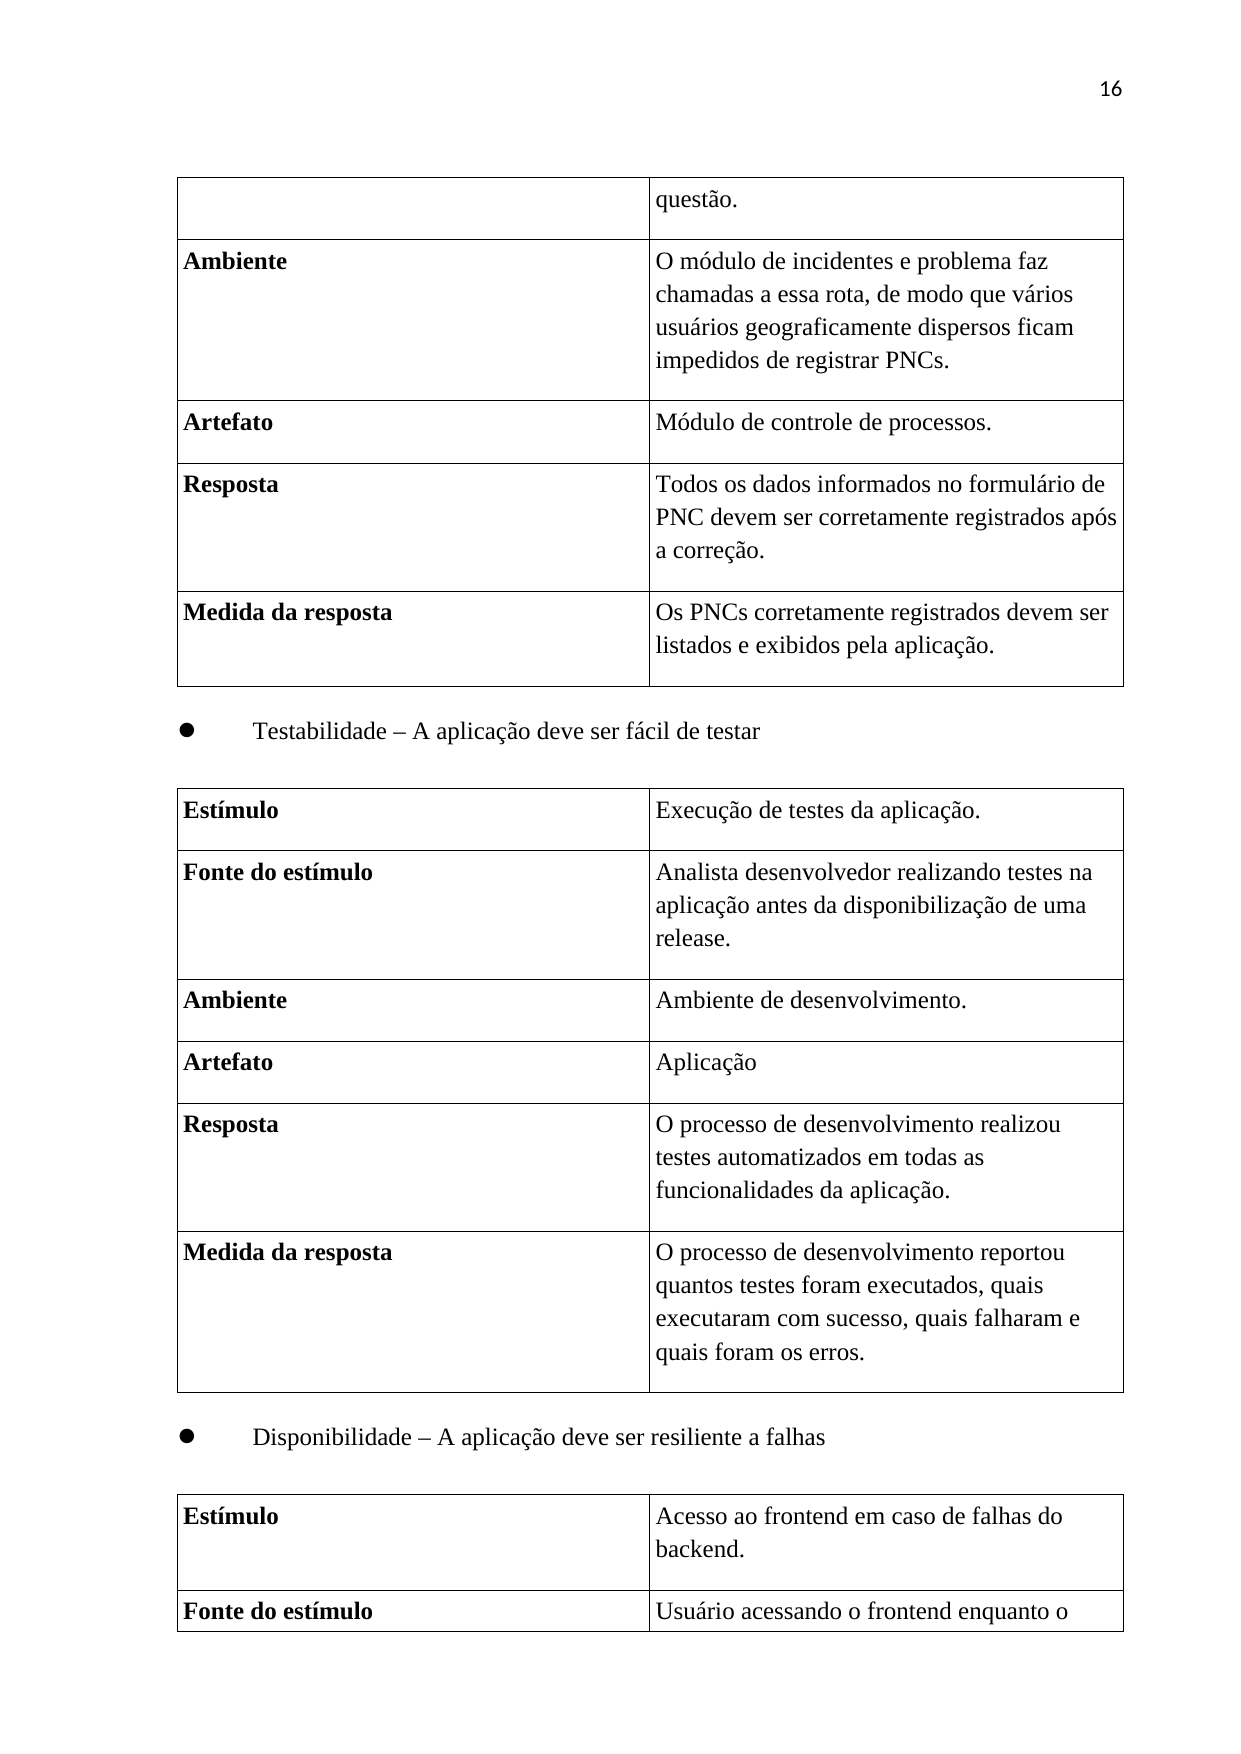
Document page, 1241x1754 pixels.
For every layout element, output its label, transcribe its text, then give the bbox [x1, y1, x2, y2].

table_cell Ambiente [178, 980, 649, 1041]
table_cell O processo de desenvolvimento realizou testes automatizados em todas as funcionalidades da aplicação. [650, 1104, 1123, 1231]
table_cell Os PNCs corretamente registrados devem ser listados e exibidos pela aplicação. [650, 592, 1123, 686]
table_cell Artefato [178, 401, 649, 462]
table_cell Usuário acessando o frontend enquanto o [650, 1591, 1123, 1631]
table_cell O processo de desenvolvimento reportou quantos testes foram executados, quais executaram com sucesso, quais falharam e quais foram os erros. [650, 1232, 1123, 1392]
table_cell Medida da resposta [178, 1232, 649, 1392]
table_cell Ambiente de desenvolvimento. [650, 980, 1123, 1041]
table_cell Módulo de controle de processos. [650, 401, 1123, 462]
table_cell [178, 178, 649, 239]
table_cell Analista desenvolvedor realizando testes na aplicação antes da disponibilização de uma release. [650, 851, 1123, 978]
table_cell Ambiente [178, 240, 649, 400]
table_header Execução de testes da aplicação. [650, 789, 1123, 850]
table_header Acesso ao frontend em caso de falhas do backend. [650, 1495, 1123, 1589]
table_cell Resposta [178, 1104, 649, 1231]
list Disponibilidade – A aplicação deve ser resiliente a falhas [177, 1422, 1122, 1451]
table_cell O módulo de incidentes e problema faz chamadas a essa rota, de modo que vários usuários geograficamente dispersos ficam impedidos de registrar PNCs. [650, 240, 1123, 400]
table_cell questão. [650, 178, 1123, 239]
table_header Estímulo [178, 1495, 649, 1589]
list Testabilidade – A aplicação deve ser fácil de testar [177, 716, 1122, 745]
table_cell Resposta [178, 464, 649, 591]
table_cell Fonte do estímulo [178, 1591, 649, 1631]
table_cell Aplicação [650, 1042, 1123, 1103]
table_cell Artefato [178, 1042, 649, 1103]
table_cell Todos os dados informados no formulário de PNC devem ser corretamente registrados após a correção. [650, 464, 1123, 591]
table_cell Fonte do estímulo [178, 851, 649, 978]
table_cell Medida da resposta [178, 592, 649, 686]
table_header Estímulo [178, 789, 649, 850]
